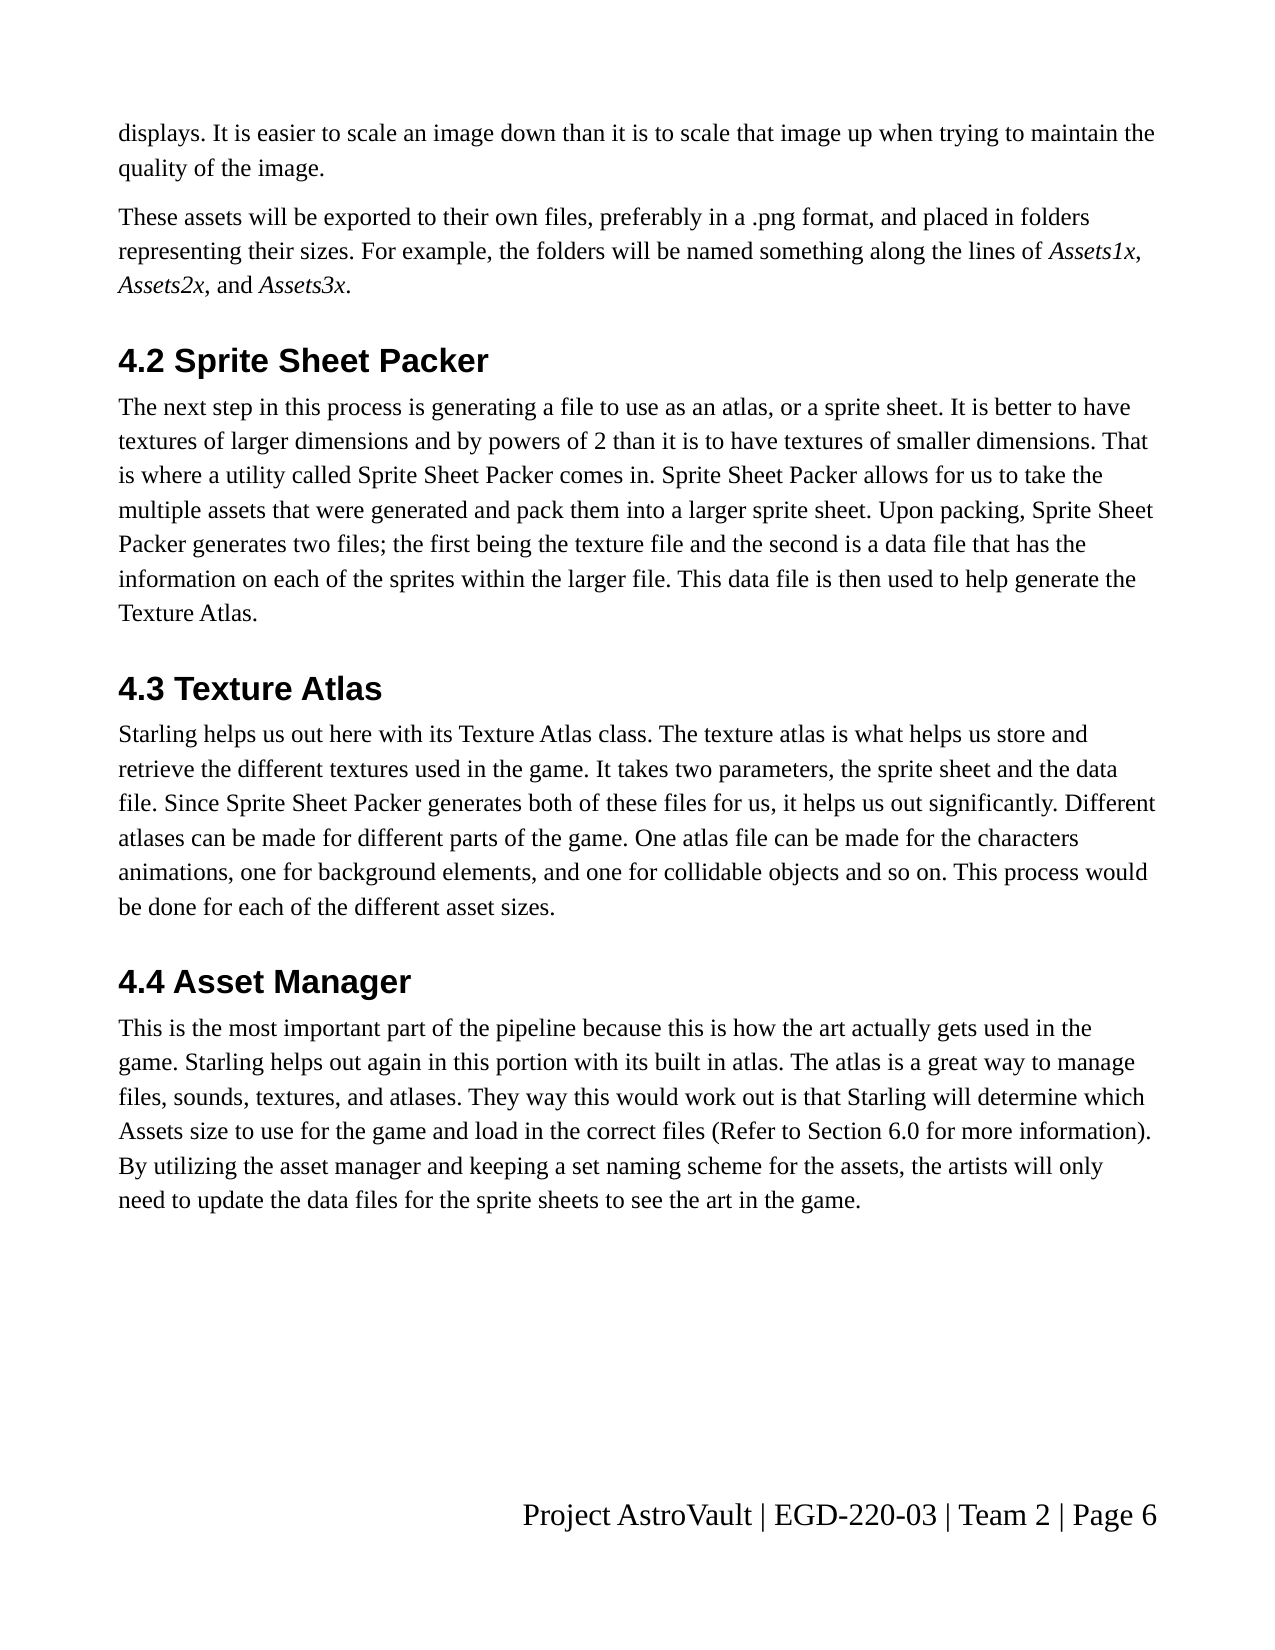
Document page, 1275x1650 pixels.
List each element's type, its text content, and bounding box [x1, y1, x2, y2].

subtitle 4.4 Asset Manager [118, 962, 1157, 1001]
text These assets will be exported to their own files, preferably in a .png format, and placed in folders representing their sizes. For example, the folders will be named something along the lines of Assets1x, Assets2x, and Assets3x. [118, 202, 1157, 299]
text Starling helps us out here with its Texture Atlas class. The texture atlas is what helps us store and retrieve the different textures used in the game. It takes two parameters, the sprite sheet and the data file. Since Sprite Sheet Packer generates both of these files for us, it helps us out significantly. Different atlases can be made for different parts of the game. One atlas file can be made for the characters animations, one for background elements, and one for collidable objects and so on. This process would be done for each of the different asset sizes. [118, 719, 1157, 921]
subtitle 4.2 Sprite Sheet Packer [118, 341, 1157, 379]
text displays. It is easier to scale an image down than it is to scale that image up when trying to maintain the quality of the image. [118, 118, 1157, 181]
text The next step in this process is generating a file to use as an atlas, or a sprite sheet. It is better to have textures of larger dimensions and by powers of 2 than it is to have textures of smaller dimensions. That is where a utility called Sprite Sheet Packer comes in. Sprite Sheet Packer allows for us to take the multiple assets that were generated and pack them into a larger sprite sheet. Upon packing, Sprite Sheet Packer generates two files; the first being the texture file and the second is a data file that has the information on each of the sprites within the larger file. This data file is then used to help generate the Texture Atlas. [118, 392, 1157, 627]
text This is the most important part of the pipeline because this is how the art actually gets used in the game. Starling helps out again in this portion with its built in atlas. The atlas is a great way to manage files, sounds, textures, and atlases. They way this would work out is that Starling will determine which Assets size to use for the game and load in the correct files (Refer to Section 6.0 for more information). By utilizing the asset manager and keeping a set naming scheme for the assets, the artists will only need to update the data files for the sprite sheets to see the art in the game. [118, 1013, 1157, 1214]
subtitle 4.3 Texture Atlas [118, 668, 1157, 707]
